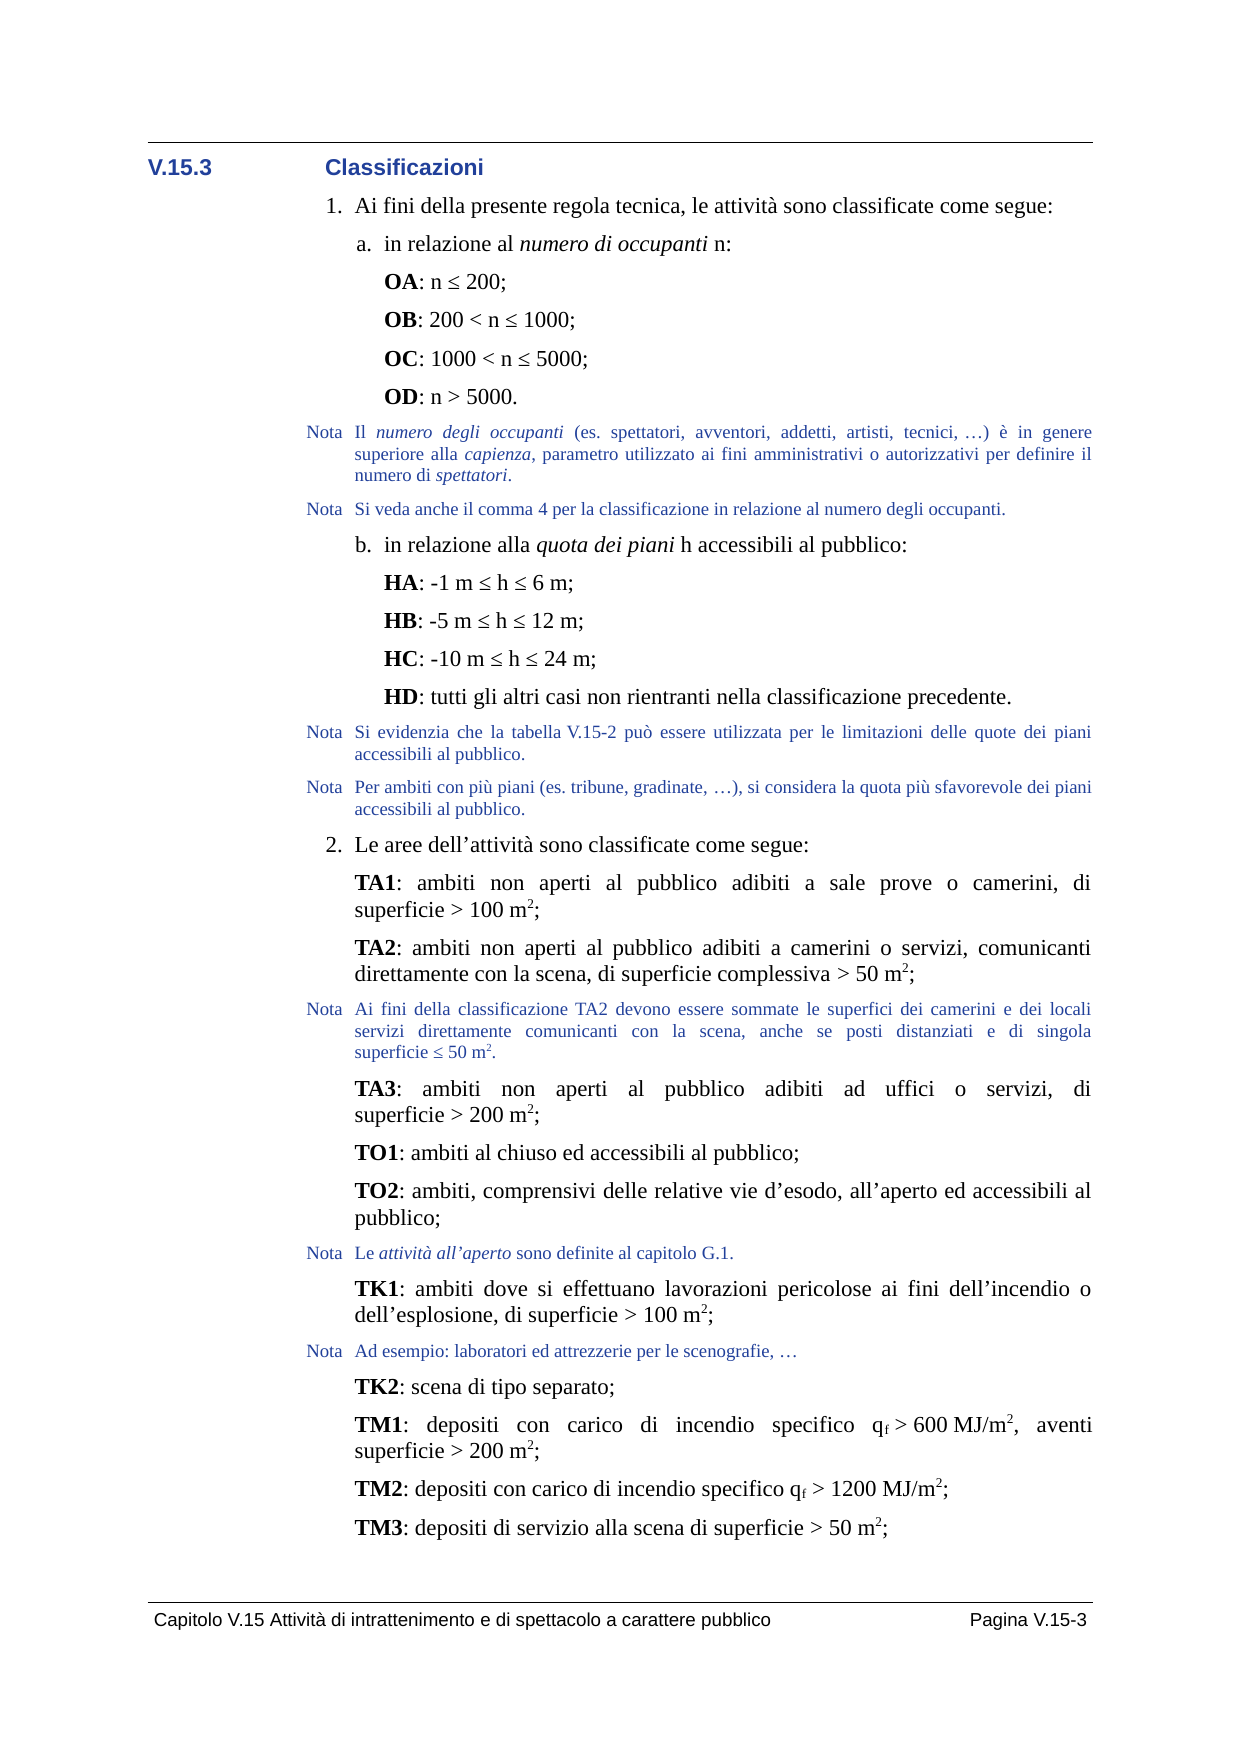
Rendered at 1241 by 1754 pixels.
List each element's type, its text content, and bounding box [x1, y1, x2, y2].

list Ai fini della classificazione TA2 devono essere sommate le superfici dei camerini e dei locali servizi direttamente comunicanti con la scena, anche se posti distanziati e di singola superficie ≤ 50 m2. [342, 998, 1093, 1063]
list TA1: ambiti non aperti al pubblico adibiti a sale prove o camerini, di superficie > 100 m2; [342, 869, 1093, 922]
list Le aree dell’attività sono classificate come segue: [342, 831, 1093, 857]
subtitle Classificazioni [148, 143, 1093, 180]
list Ai fini della presente regola tecnica, le attività sono classificate come segue: [342, 192, 1093, 218]
list HB: -5 m ≤ h ≤ 12 m; [372, 607, 1093, 633]
list Le attività all’aperto sono definite al capitolo G.1. [342, 1242, 1093, 1263]
list OB: 200 < n ≤ 1000; [372, 307, 1093, 333]
list in relazione al numero di occupanti n: [372, 230, 1093, 257]
list Si veda anche il comma 4 per la classificazione in relazione al numero degli occupanti. [342, 497, 1093, 519]
list TO1: ambiti al chiuso ed accessibili al pubblico; [342, 1139, 1093, 1166]
list HA: -1 m ≤ h ≤ 6 m; [372, 569, 1093, 595]
list Si evidenzia che la tabella V.15-2 può essere utilizzata per le limitazioni delle quote dei piani accessibili al pubblico. [342, 721, 1093, 764]
list Ad esempio: laboratori ed attrezzerie per le scenografie, … [342, 1339, 1093, 1361]
list HD: tutti gli altri casi non rientranti nella classificazione precedente. [372, 683, 1093, 709]
list OC: 1000 < n ≤ 5000; [372, 345, 1093, 371]
list Il numero degli occupanti (es. spettatori, avventori, addetti, artisti, tecnici, …) è in genere superiore alla capienza, parametro utilizzato ai fini amministrativi o autorizzativi per definire il numero di spettatori. [342, 421, 1093, 486]
list TK2: scena di tipo separato; [342, 1373, 1093, 1399]
list in relazione alla quota dei piani h accessibili al pubblico: [372, 531, 1093, 557]
list Per ambiti con più piani (es. tribune, gradinate, …), si considera la quota più sfavorevole dei piani accessibili al pubblico. [342, 776, 1093, 819]
list TM2: depositi con carico di incendio specifico qf > 1200 MJ/m2; [342, 1476, 1093, 1502]
list TM1: depositi con carico di incendio specifico qf > 600 MJ/m2, aventi superficie > 200 m2; [342, 1411, 1093, 1464]
list TM3: depositi di servizio alla scena di superficie > 50 m2; [342, 1514, 1093, 1540]
list HC: -10 m ≤ h ≤ 24 m; [372, 645, 1093, 671]
list TA3: ambiti non aperti al pubblico adibiti ad uffici o servizi, di superficie > 200 m2; [342, 1075, 1093, 1127]
list OD: n > 5000. [372, 383, 1093, 409]
list TO2: ambiti, comprensivi delle relative vie d’esodo, all’aperto ed accessibili al pubblico; [342, 1177, 1093, 1230]
list TK1: ambiti dove si effettuano lavorazioni pericolose ai fini dell’incendio o dell’esplosione, di superficie > 100 m2; [342, 1275, 1093, 1328]
list TA2: ambiti non aperti al pubblico adibiti a camerini o servizi, comunicanti direttamente con la scena, di superficie complessiva > 50 m2; [342, 934, 1093, 986]
list OA: n ≤ 200; [372, 268, 1093, 295]
